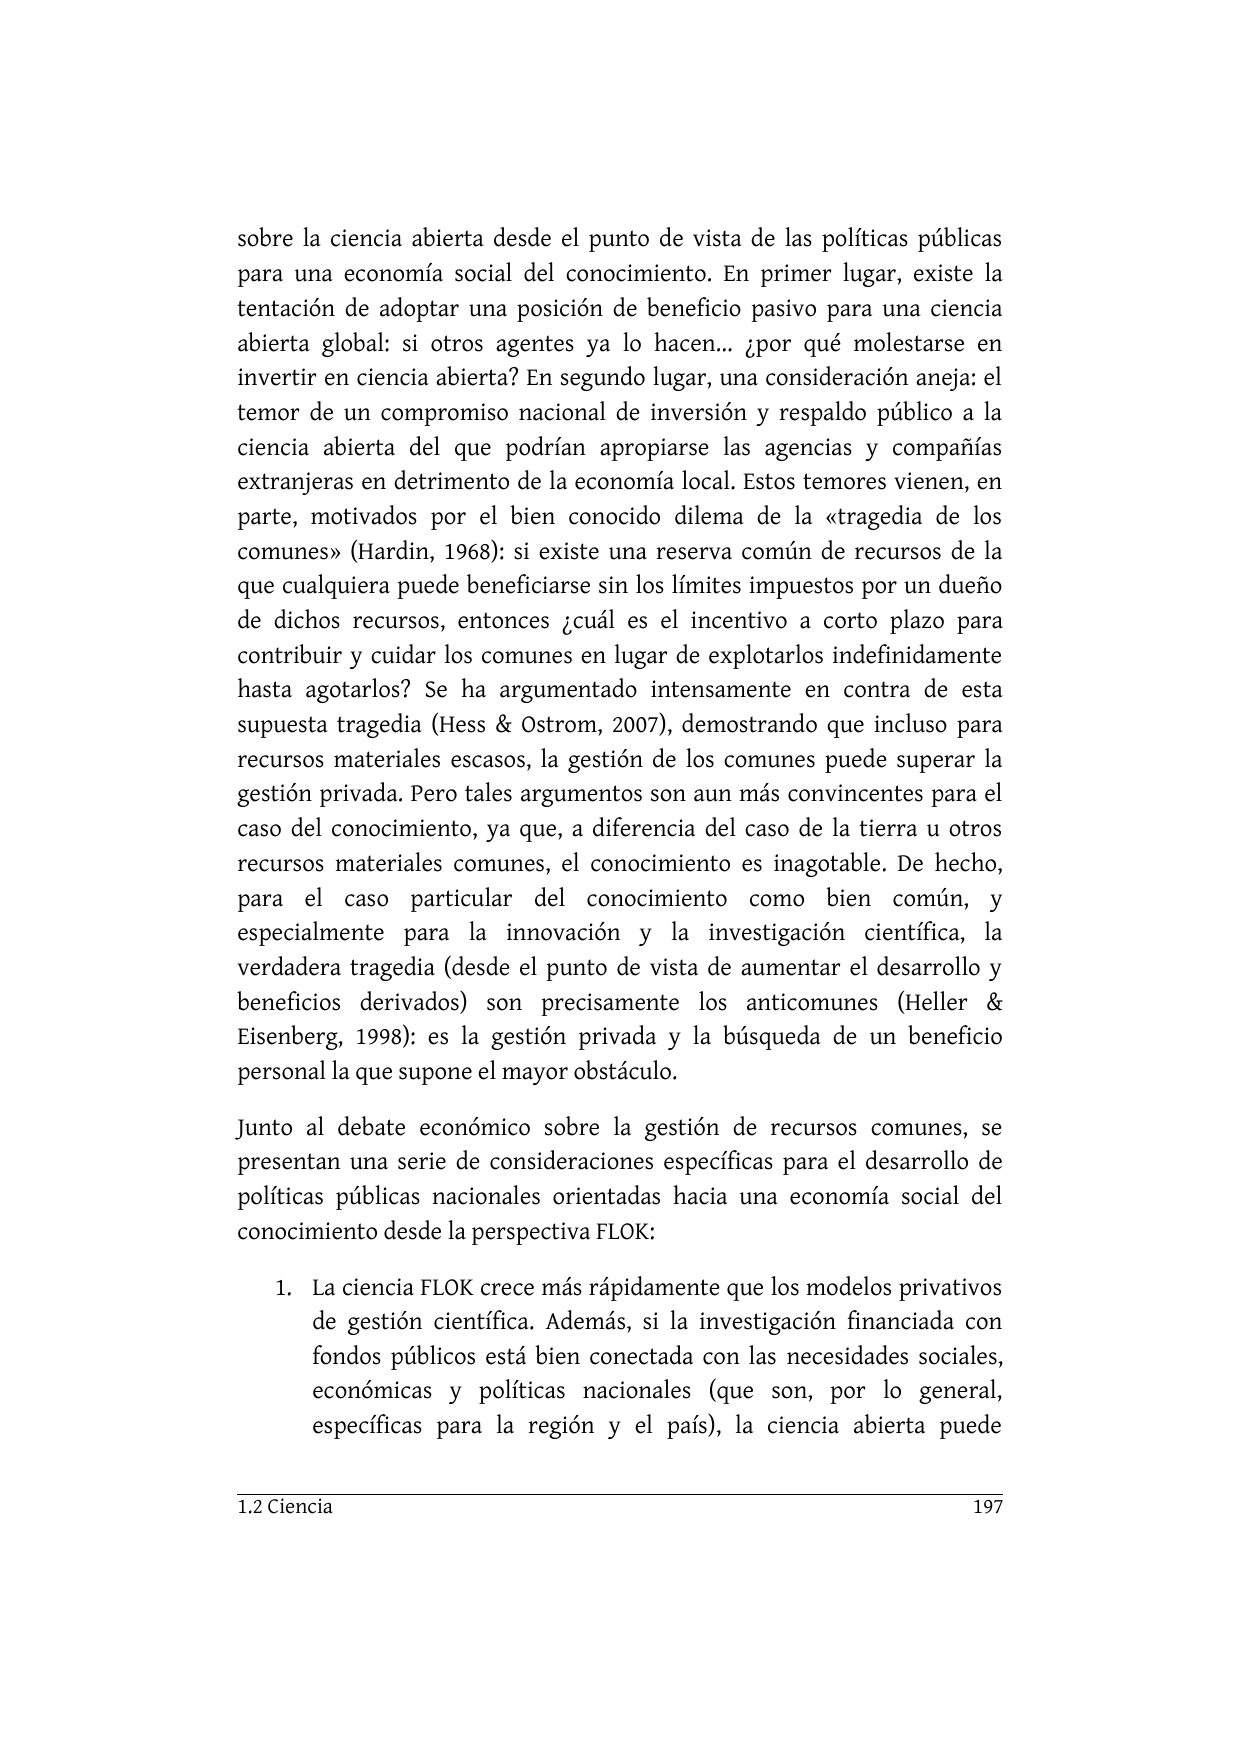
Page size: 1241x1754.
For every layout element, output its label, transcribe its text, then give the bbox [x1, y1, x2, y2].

text Junto al debate económico sobre la gestión de recursos comunes, se presentan una serie de consideraciones específicas para el desarrollo de políticas públicas nacionales orientadas hacia una economía social del conocimiento desde la perspectiva FLOK: [237, 1113, 1003, 1246]
list La ciencia FLOK crece más rápidamente que los modelos privativos de gestión científica. Además, si la investigación financiada con fondos públicos está bien conectada con las necesidades sociales, económicas y políticas nacionales (que son, por lo general, específicas para la región y el país), la ciencia abierta puede [274, 1273, 1003, 1441]
text sobre la ciencia abierta desde el punto de vista de las políticas públicas para una economía social del conocimiento. En primer lugar, existe la tentación de adoptar una posición de beneficio pasivo para una ciencia abierta global: si otros agentes ya lo hacen... ¿por qué molestarse en invertir en ciencia abierta? En segundo lugar, una consideración aneja: el temor de un compromiso nacional de inversión y respaldo público a la ciencia abierta del que podrían apropiarse las agencias y compañías extranjeras en detrimento de la economía local. Estos temores vienen, en parte, motivados por el bien conocido dilema de la «tragedia de los comunes» (Hardin, 1968): si existe una reserva común de recursos de la que cualquiera puede beneficiarse sin los límites impuestos por un dueño de dichos recursos, entonces ¿cuál es el incentivo a corto plazo para contribuir y cuidar los comunes en lugar de explotarlos indefinidamente hasta agotarlos? Se ha argumentado intensamente en contra de esta supuesta tragedia (Hess & Ostrom, 2007), demostrando que incluso para recursos materiales escasos, la gestión de los comunes puede superar la gestión privada. Pero tales argumentos son aun más convincentes para el caso del conocimiento, ya que, a diferencia del caso de la tierra u otros recursos materiales comunes, el conocimiento es inagotable. De hecho, para el caso particular del conocimiento como bien común, y especialmente para la innovación y la investigación científica, la verdadera tragedia (desde el punto de vista de aumentar el desarrollo y beneficios derivados) son precisamente los anticomunes (Heller & Eisenberg, 1998): es la gestión privada y la búsqueda de un beneficio personal la que supone el mayor obstáculo. [237, 225, 1003, 1086]
